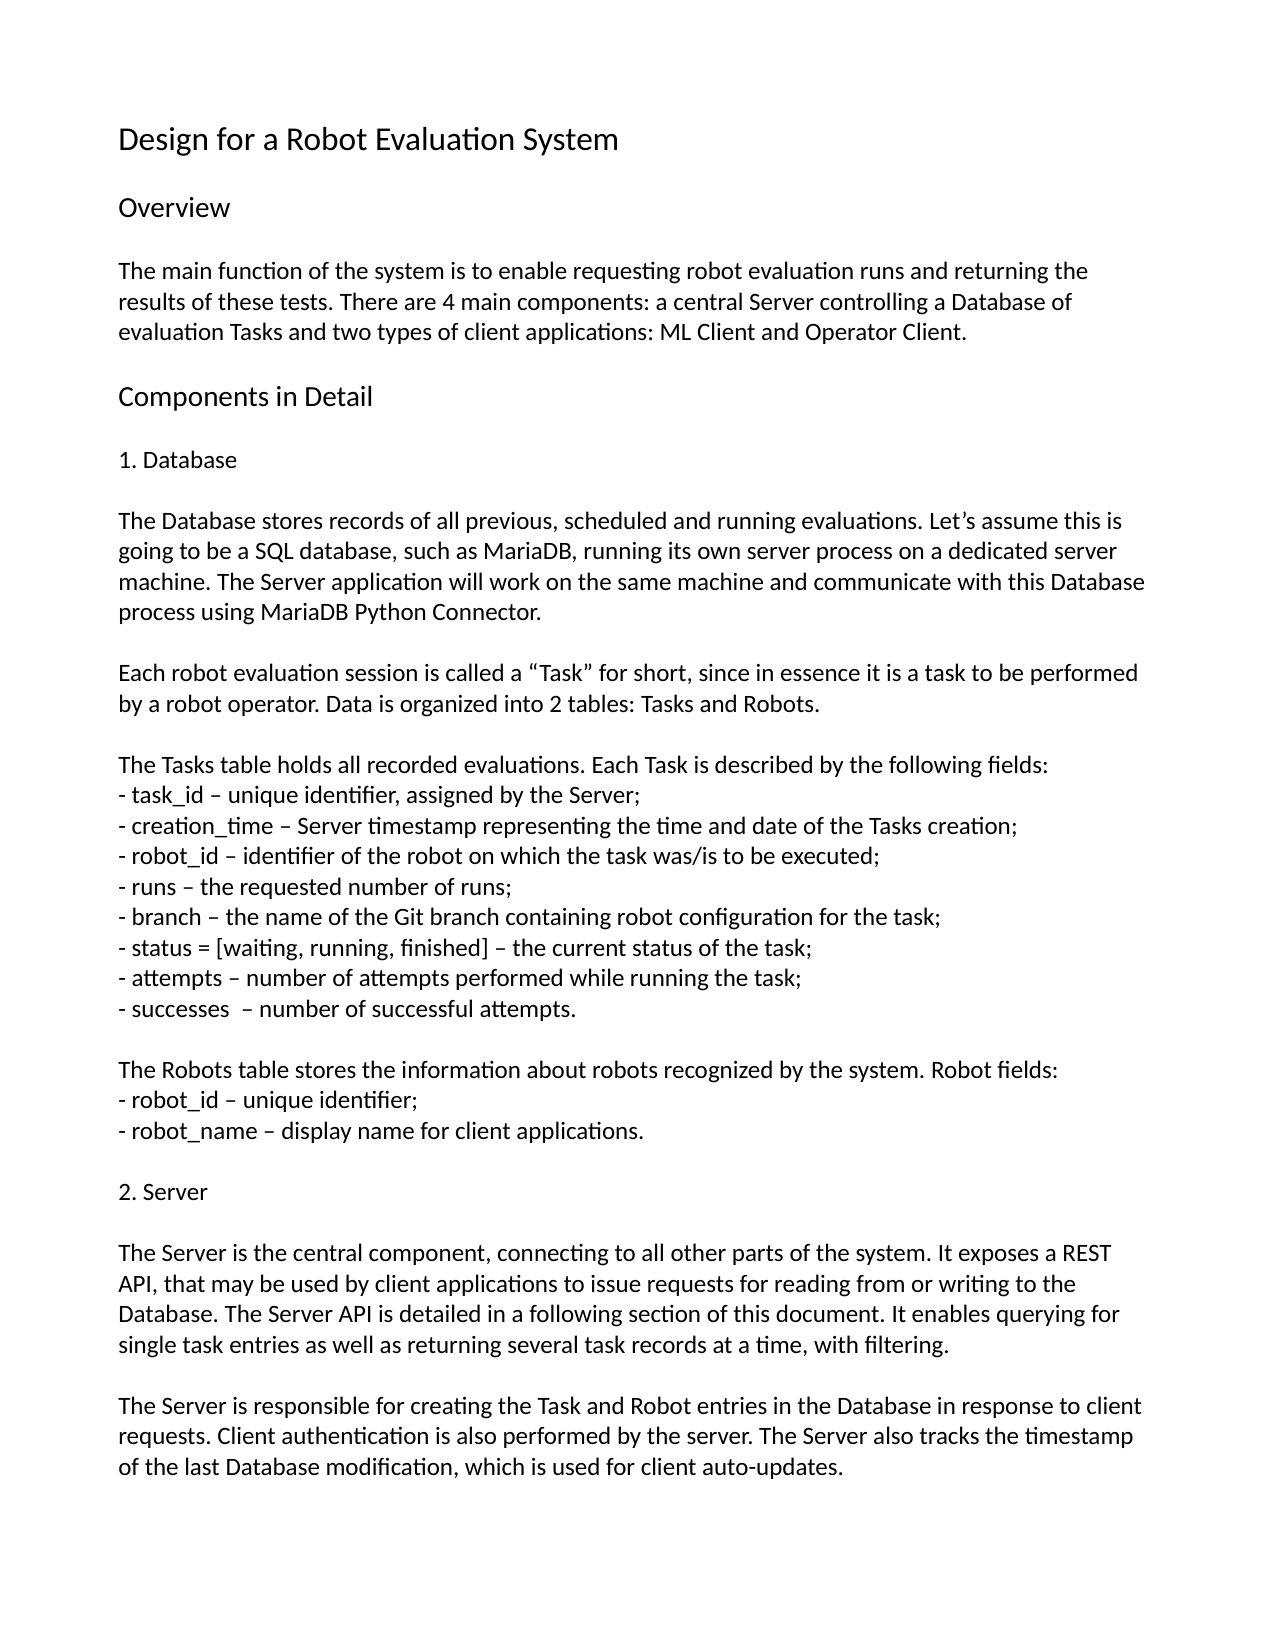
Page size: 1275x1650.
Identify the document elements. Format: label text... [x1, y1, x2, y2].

text - task_id – unique identifier, assigned by the Server; [118, 779, 1157, 810]
text The Server is responsible for creating the Task and Robot entries in the Database in response to client requests. Client authentication is also performed by the server. The Server also tracks the timestamp of the last Database modification, which is used for client auto-updates. [118, 1390, 1157, 1481]
text Design for a Robot Evaluation System [118, 118, 1157, 159]
text - attempts – number of attempts performed while running the task; [118, 963, 1157, 993]
text 1. Database [118, 444, 1157, 474]
text The Tasks table holds all recorded evaluations. Each Task is described by the following fields: [118, 749, 1157, 779]
text - successes – number of successful attempts. [118, 993, 1157, 1024]
text - branch – the name of the Git branch containing robot configuration for the task; [118, 902, 1157, 932]
text - runs – the requested number of runs; [118, 871, 1157, 902]
text The Database stores records of all previous, scheduled and running evaluations. Let’s assume this is going to be a SQL database, such as MariaDB, running its own server process on a dedicated server machine. The Server application will work on the same machine and communicate with this Database process using MariaDB Python Connector. [118, 505, 1157, 627]
text - status = [waiting, running, finished] – the current status of the task; [118, 932, 1157, 963]
text - robot_id – identifier of the robot on which the task was/is to be executed; [118, 841, 1157, 871]
text The main function of the system is to enable requesting robot evaluation runs and returning the results of these tests. There are 4 main components: a central Server controlling a Database of evaluation Tasks and two types of client applications: ML Client and Operator Client. [118, 256, 1157, 347]
text Each robot evaluation session is called a “Task” for short, since in essence it is a task to be performed by a robot operator. Data is organized into 2 tables: Tasks and Robots. [118, 657, 1157, 718]
text 2. Server [118, 1176, 1157, 1207]
text Components in Detail [118, 378, 1157, 413]
text - robot_name – display name for client applications. [118, 1115, 1157, 1146]
text - creation_time – Server timestamp representing the time and date of the Tasks creation; [118, 810, 1157, 841]
text The Robots table stores the information about robots recognized by the system. Robot fields: [118, 1054, 1157, 1085]
text - robot_id – unique identifier; [118, 1085, 1157, 1115]
text Overview [118, 189, 1157, 225]
text The Server is the central component, connecting to all other parts of the system. It exposes a REST API, that may be used by client applications to issue requests for reading from or writing to the Database. The Server API is detailed in a following section of this document. It enables querying for single task entries as well as returning several task records at a time, with filtering. [118, 1237, 1157, 1359]
